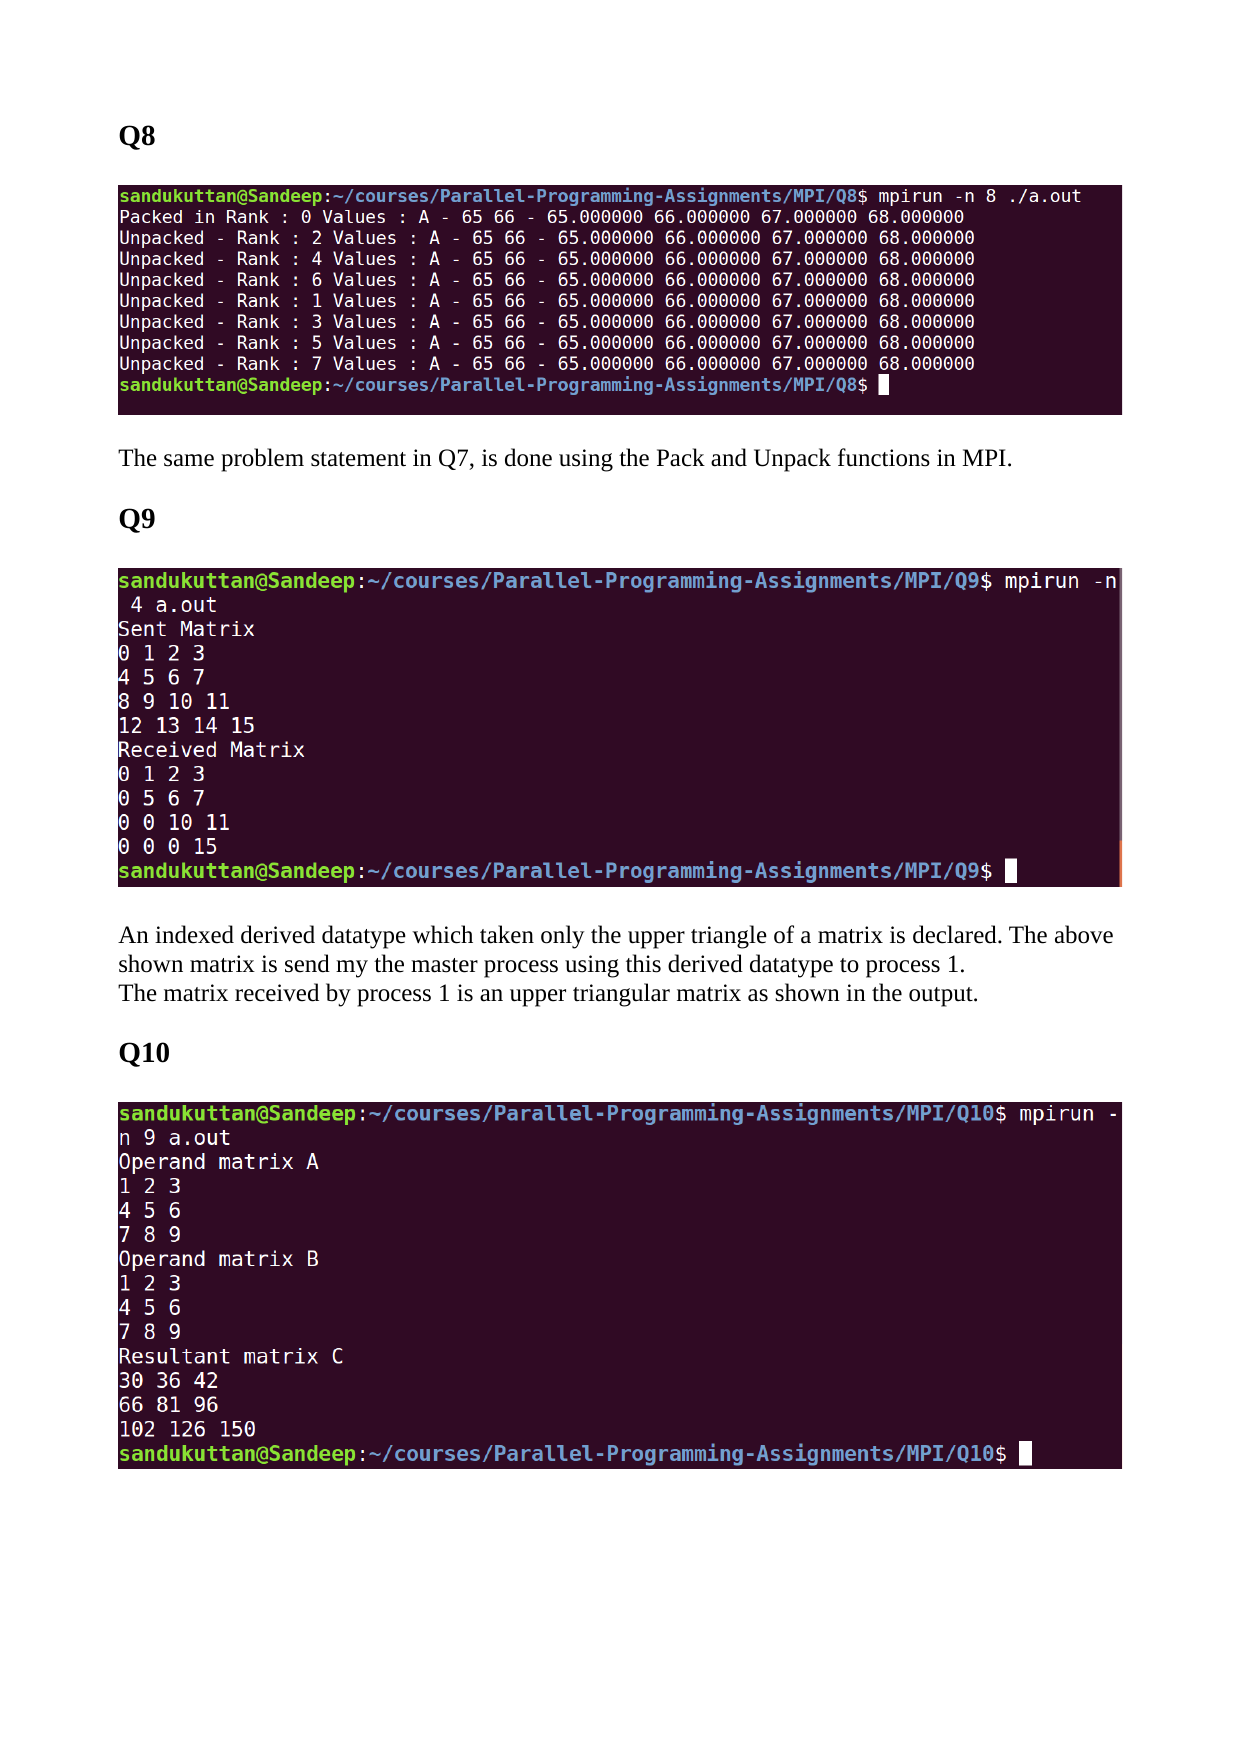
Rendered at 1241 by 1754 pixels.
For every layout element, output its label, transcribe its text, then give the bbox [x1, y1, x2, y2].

text The matrix received by process 1 is an upper triangular matrix as shown in the output. [118, 978, 1122, 1007]
text An indexed derived datatype which taken only the upper triangle of a matrix is declared. The above shown matrix is send my the master process using this derived datatype to process 1. [118, 921, 1122, 978]
picture [118, 1102, 1123, 1469]
text Q10 [118, 1036, 1122, 1069]
text Q9 [118, 501, 1122, 534]
text The same problem statement in Q7, is done using the Pack and Unpack functions in MPI. [118, 443, 1122, 472]
text Q8 [118, 118, 1122, 152]
picture [118, 185, 1123, 415]
picture [118, 568, 1123, 887]
